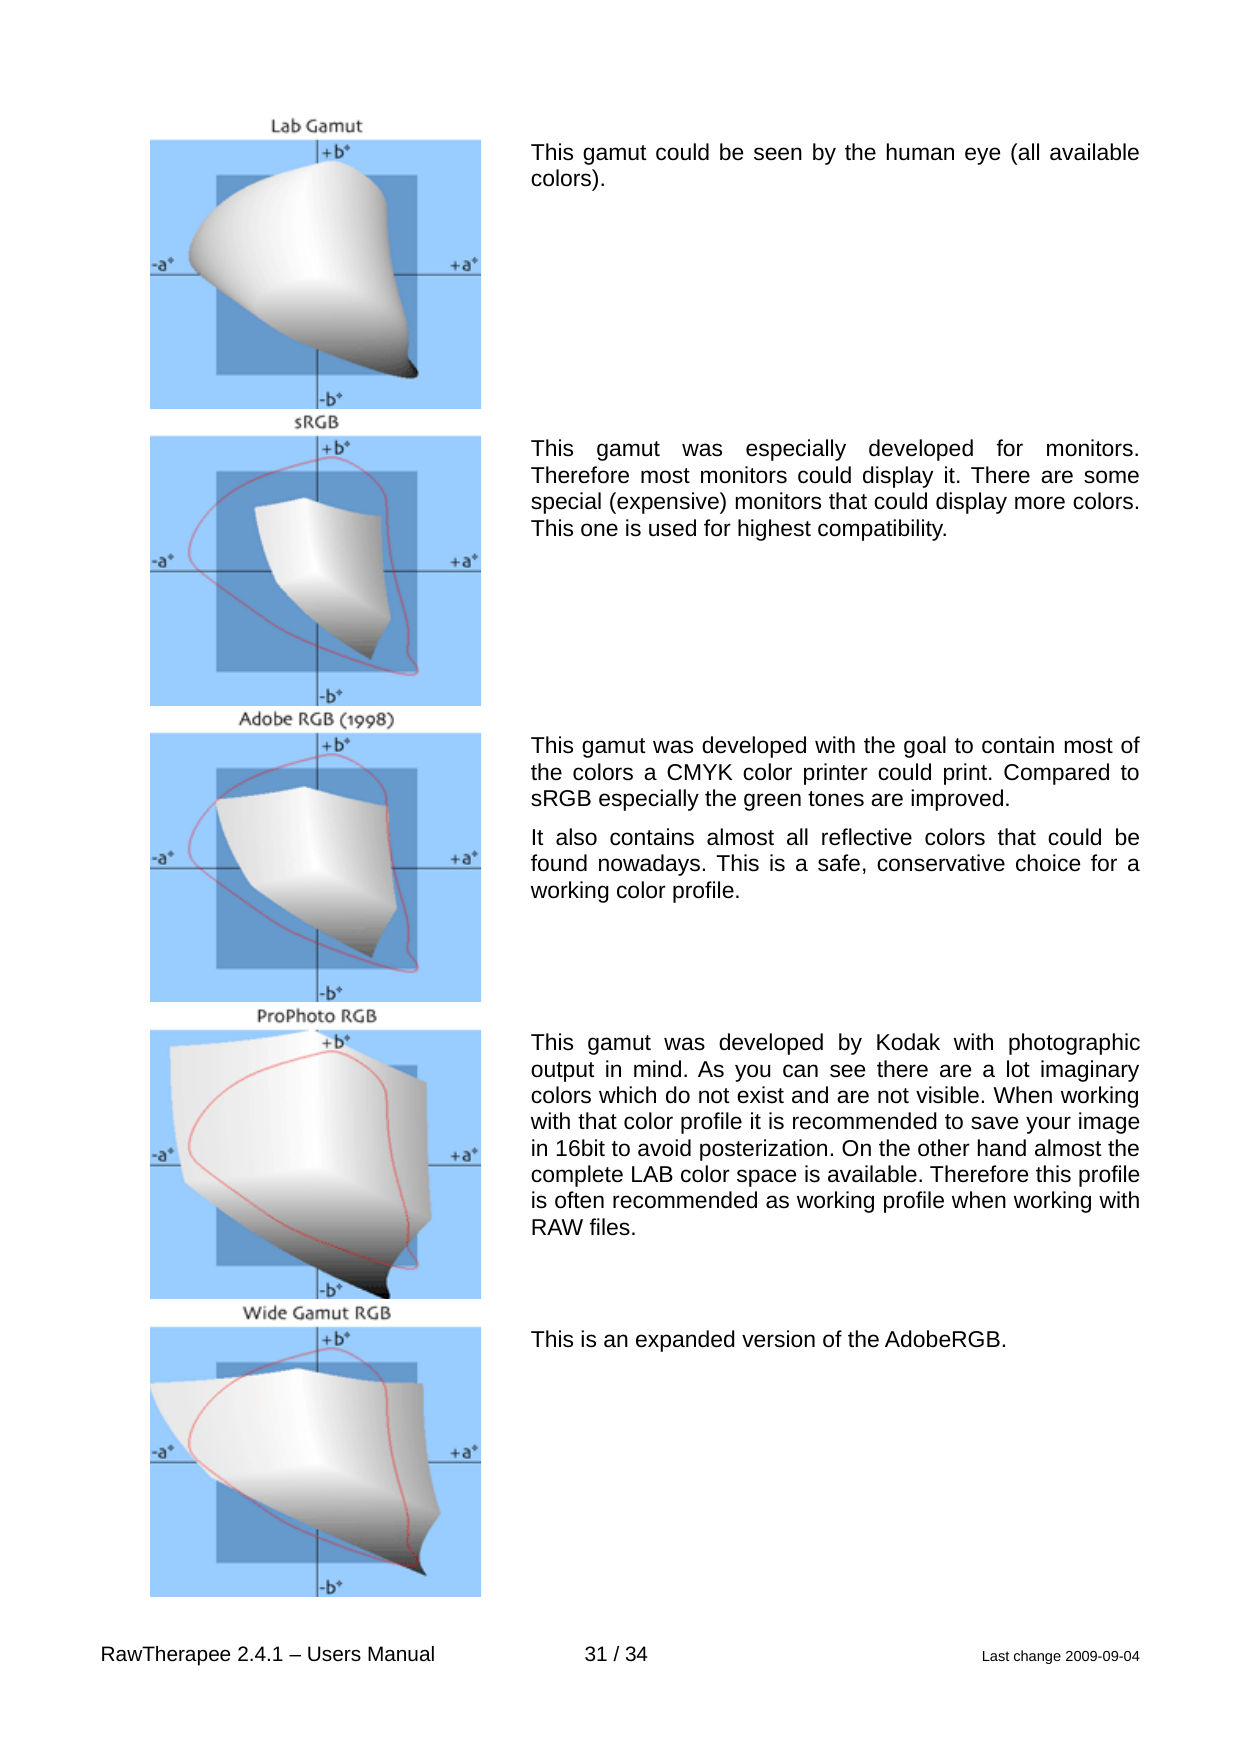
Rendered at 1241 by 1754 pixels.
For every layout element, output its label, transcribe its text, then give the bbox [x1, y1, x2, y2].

table_cell This is an expanded version of the AdobeRGB. [531, 1300, 1141, 1597]
table_header [482, 112, 531, 409]
table_cell [100, 409, 150, 706]
table_cell This gamut was especially developed for monitors. Therefore most monitors could display it. There are some special (expensive) monitors that could display more colors. This one is used for highest compatibility. [531, 409, 1141, 706]
table_cell This gamut was developed by Kodak with photographic output in mind. As you can see there are a lot imaginary colors which do not exist and are not visible. When working with that color profile it is recommended to save your image in 16bit to avoid posterization. On the other hand almost the complete LAB color space is available. Therefore this profile is often recommended as working profile when working with RAW files. [531, 1003, 1141, 1300]
table_header [100, 112, 150, 409]
table_cell [482, 1300, 531, 1597]
table_cell [100, 706, 150, 1003]
table_cell [482, 706, 531, 1003]
table_cell [100, 1003, 150, 1300]
table_cell [482, 1003, 531, 1300]
table_cell [100, 1300, 150, 1597]
table_cell [482, 409, 531, 706]
table_header This gamut could be seen by the human eye (all available colors). [531, 112, 1141, 409]
table_cell This gamut was developed with the goal to contain most of the colors a CMYK color printer could print. Compared to sRGB especially the green tones are improved. It also contains almost all reflective colors that could be found nowadays. This is a safe, conservative choice for a working color profile. [531, 706, 1141, 1003]
picture [150, 112, 482, 1597]
